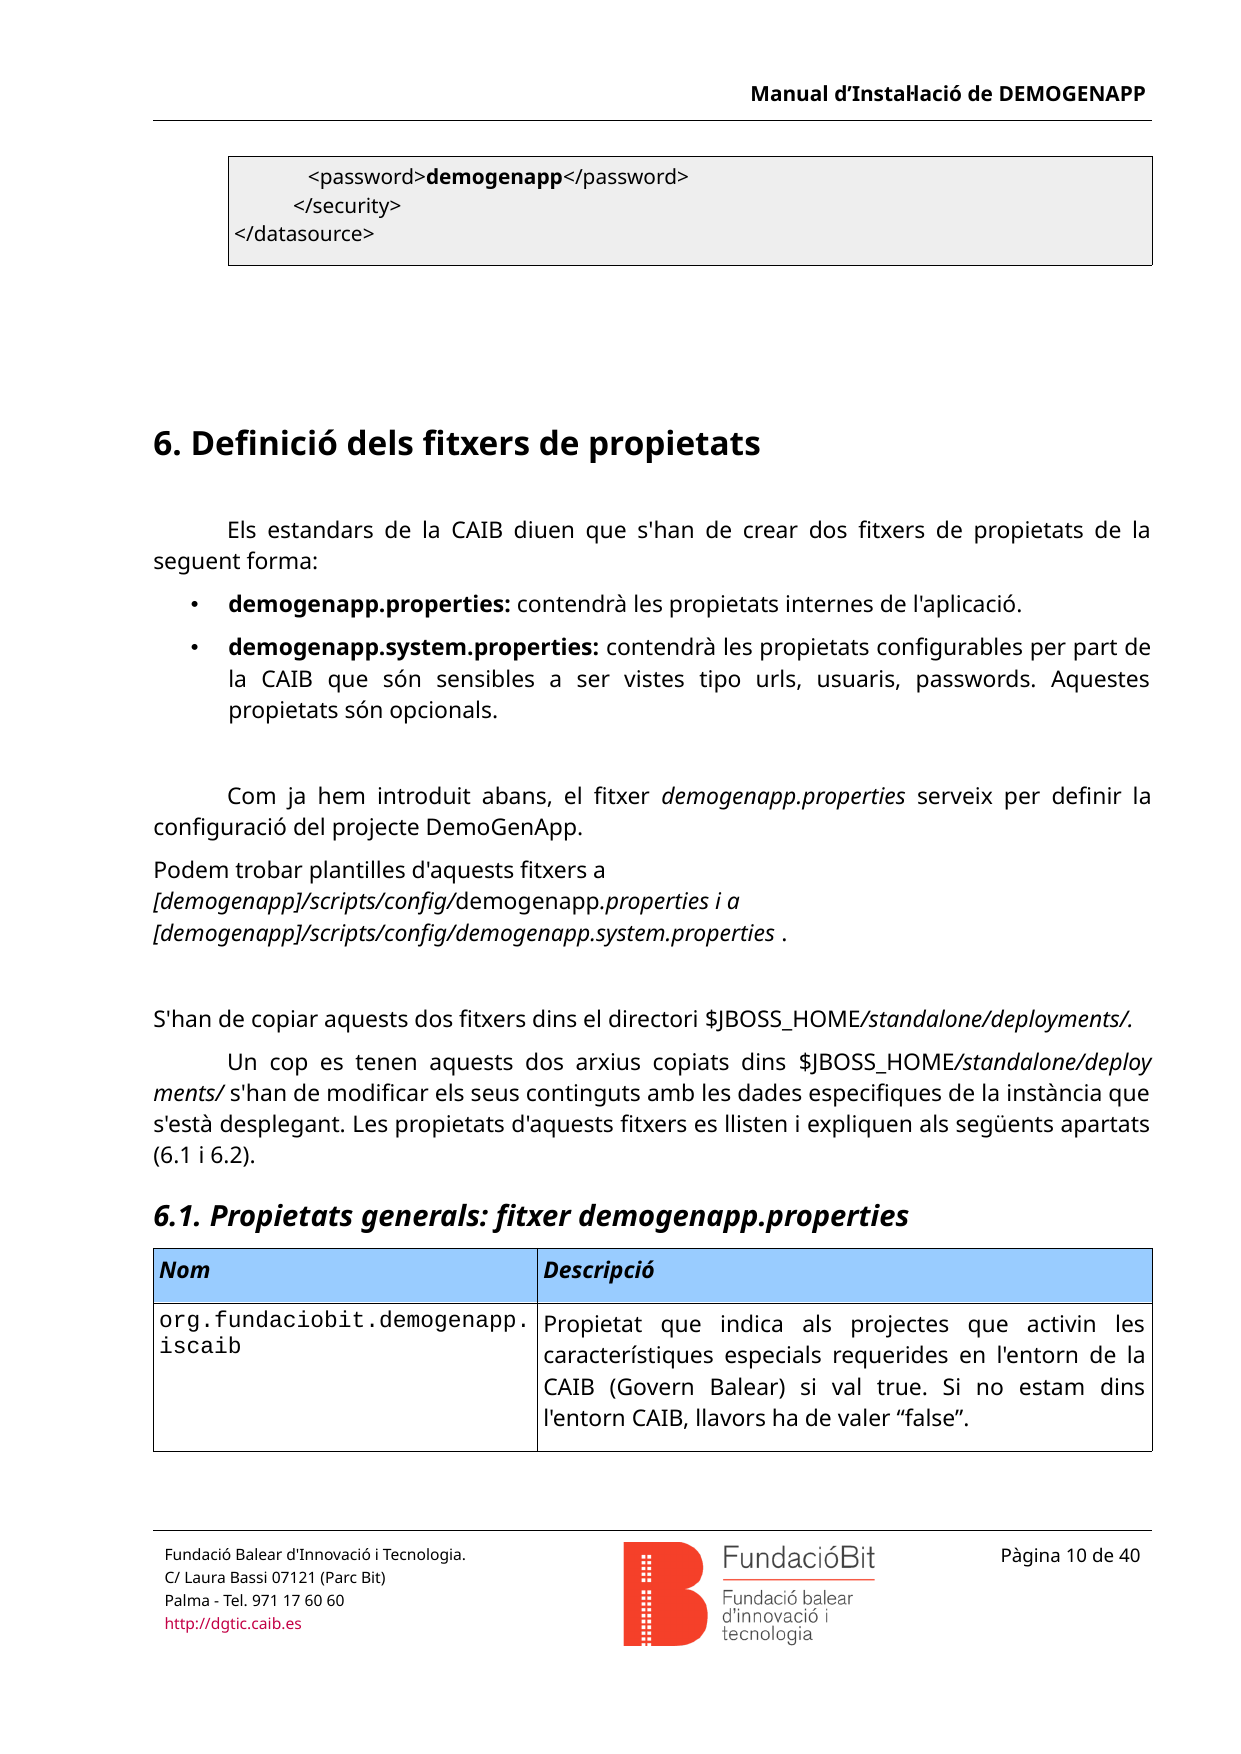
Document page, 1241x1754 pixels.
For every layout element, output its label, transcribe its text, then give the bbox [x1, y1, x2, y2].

subtitle Propietats generals: fitxer demogenapp.properties [153, 1196, 1152, 1235]
table_cell Propietat que indica als projectes que activin les característiques especials requerides en l'entorn de la CAIB (Govern Balear) si val true. Si no estam dins l'entorn CAIB, llavors ha de valer “false”. [538, 1304, 1152, 1451]
picture [623, 1542, 875, 1646]
list demogenapp.system.properties: contendrà les propietats configurables per part de la CAIB que són sensibles a ser vistes tipo urls, usuaris, passwords. Aquestes propietats són opcionals. [191, 631, 1152, 725]
table_header Nom [154, 1249, 537, 1302]
text Com ja hem introduit abans, el fitxer demogenapp.properties serveix per definir la configuració del projecte DemoGenApp. [153, 780, 1152, 842]
text Un cop es tenen aquests dos arxius copiats dins $JBOSS_HOME/standalone/deploy ments/ s'han de modificar els seus continguts amb les dades especifiques de la instància que s'està desplegant. Les propietats d'aquests fitxers es llisten i expliquen als següents apartats (6.1 i 6.2). [153, 1046, 1152, 1171]
table_cell org.fundaciobit.demogenapp.iscaib [154, 1304, 537, 1451]
text S'han de copiar aquests dos fitxers dins el directori $JBOSS_HOME/standalone/deployments/. [153, 1003, 1152, 1034]
subtitle Definició dels fitxers de propietats [153, 419, 1152, 465]
text Els estandars de la CAIB diuen que s'han de crear dos fitxers de propietats de la seguent forma: [153, 514, 1152, 576]
table_header <password>demogenapp</password> </security> </datasource> [229, 157, 1152, 265]
list demogenapp.properties: contendrà les propietats internes de l'aplicació. [191, 588, 1152, 619]
text Podem trobar plantilles d'aquests fitxers a [demogenapp]/scripts/config/demogenapp.properties i a [demogenapp]/scripts/config/demogenapp.system.properties . [153, 854, 1152, 948]
table_header Descripció [538, 1249, 1152, 1302]
